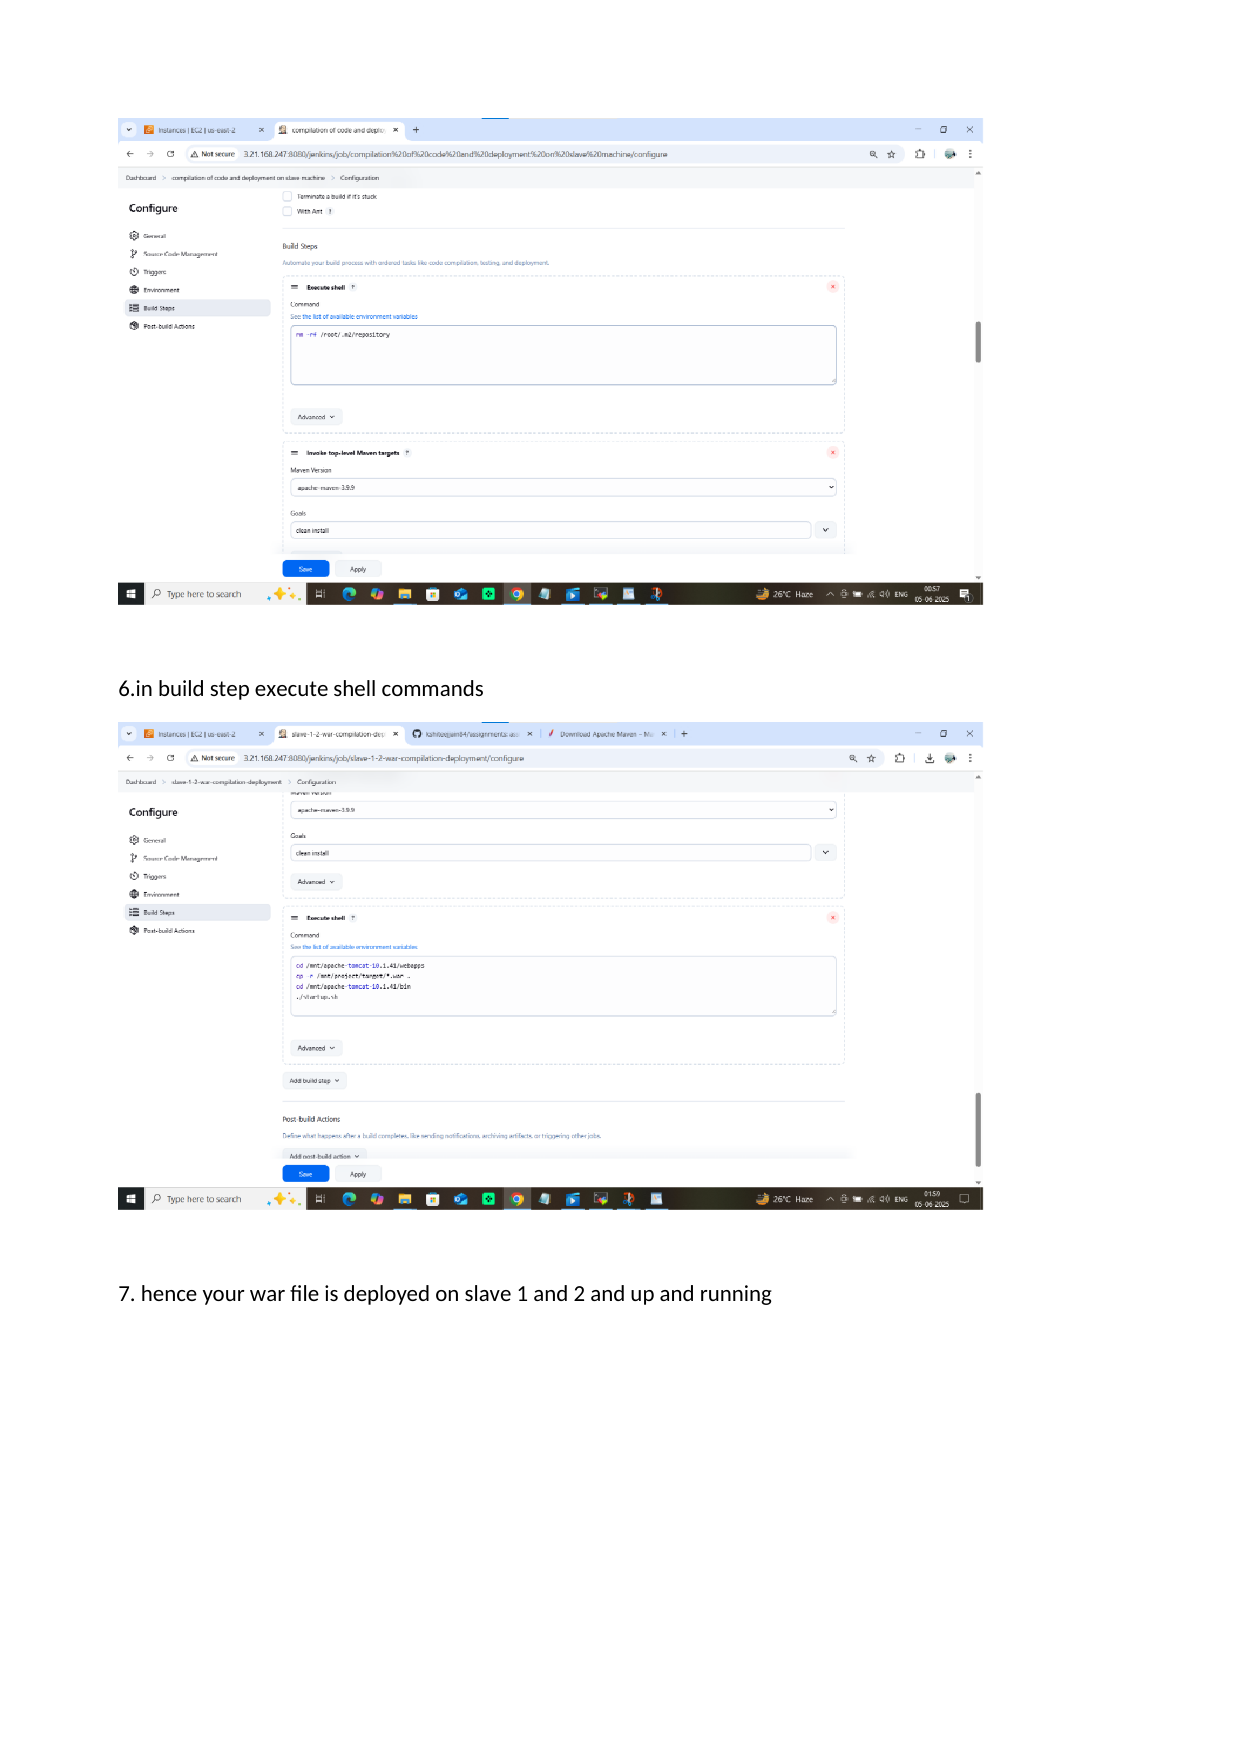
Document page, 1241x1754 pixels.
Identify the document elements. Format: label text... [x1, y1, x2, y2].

text 6.in build step execute shell commands [118, 674, 1122, 702]
text 7. hence your war file is deployed on slave 1 and 2 and up and running [118, 1279, 1122, 1307]
